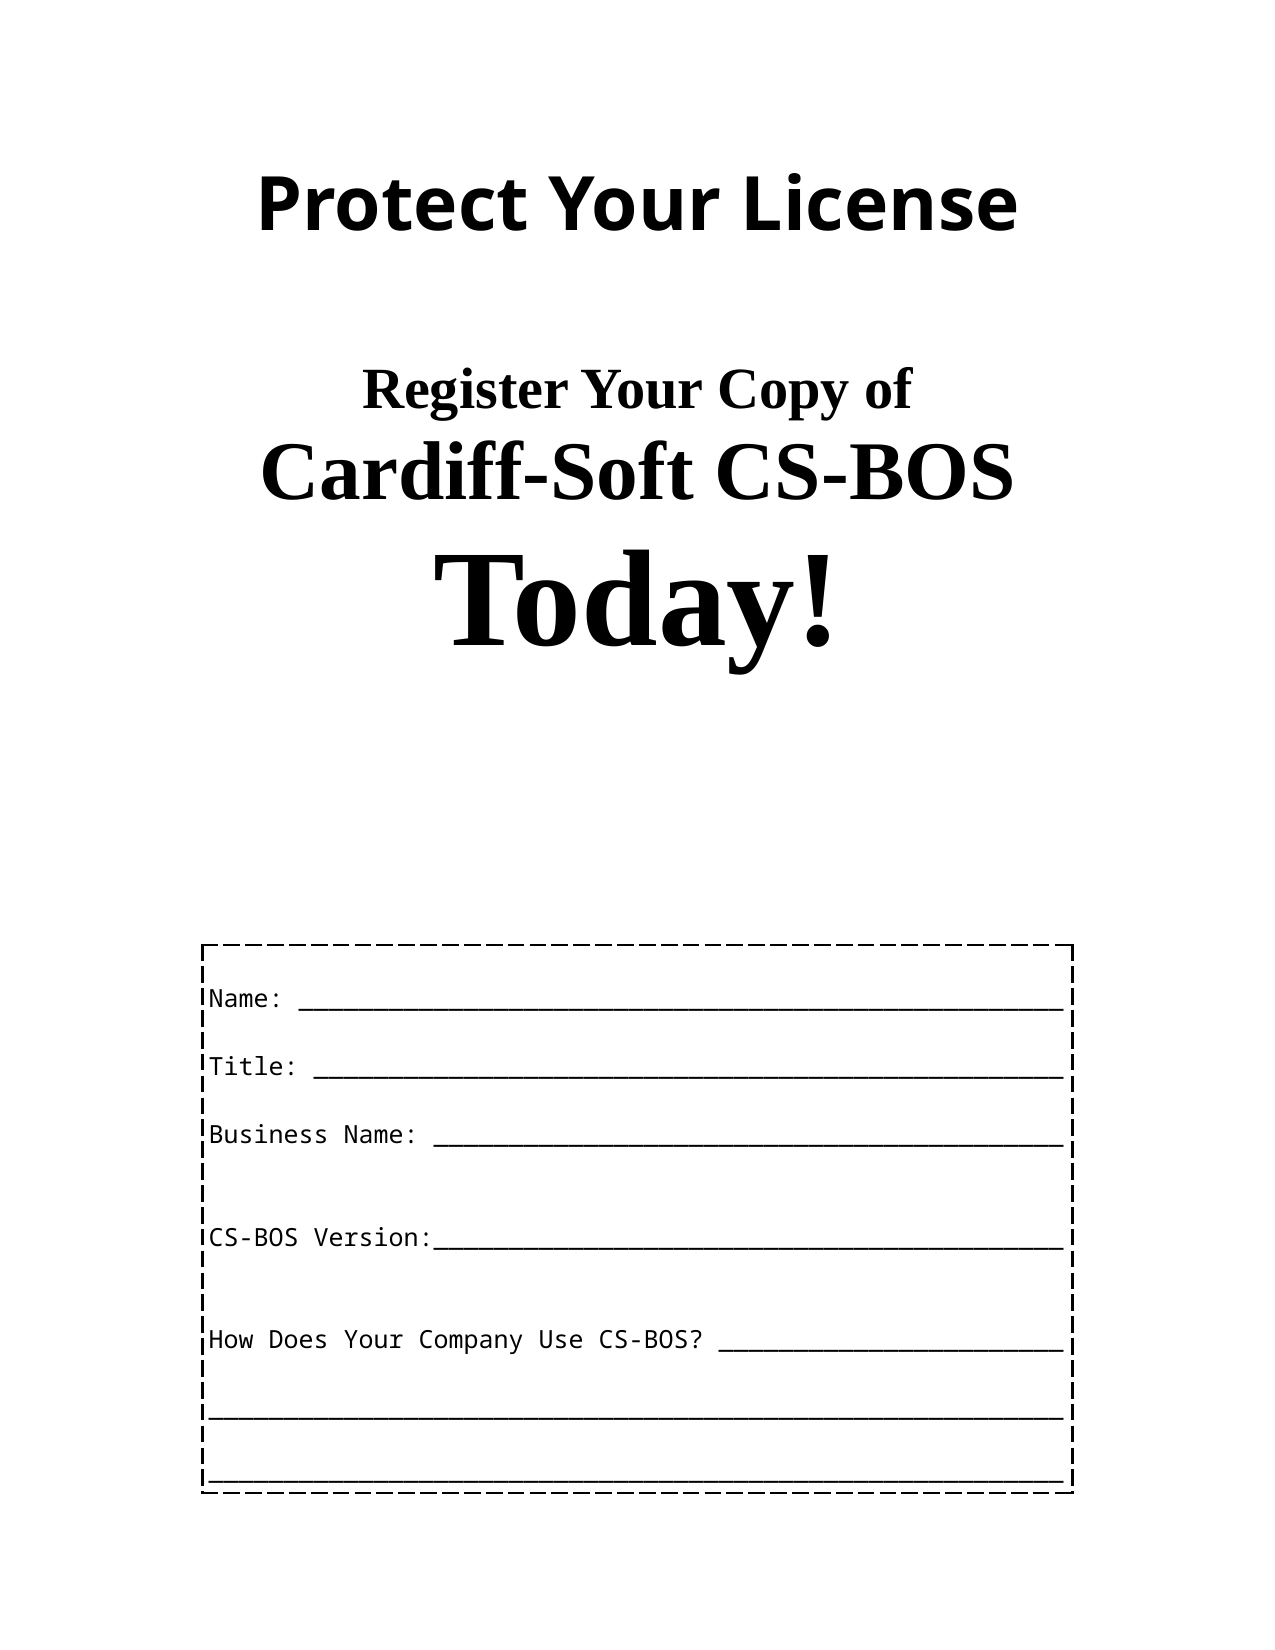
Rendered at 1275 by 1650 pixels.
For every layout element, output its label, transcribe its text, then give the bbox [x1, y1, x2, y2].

text Register Your Copy of [90, 354, 1185, 421]
text Protect Your License [90, 150, 1185, 252]
text Today! [90, 517, 1185, 675]
text Cardiff-Soft CS-BOS [90, 421, 1185, 517]
table_header Name: ___________________________________________________ Title: __________________________________________________ Business Name: __________________________________________ CS-BOS Version:__________________________________________ How Does Your Company Use CS-BOS? _______________________ _________________________________________________________ _________________________________________________________ [203, 944, 1072, 1492]
